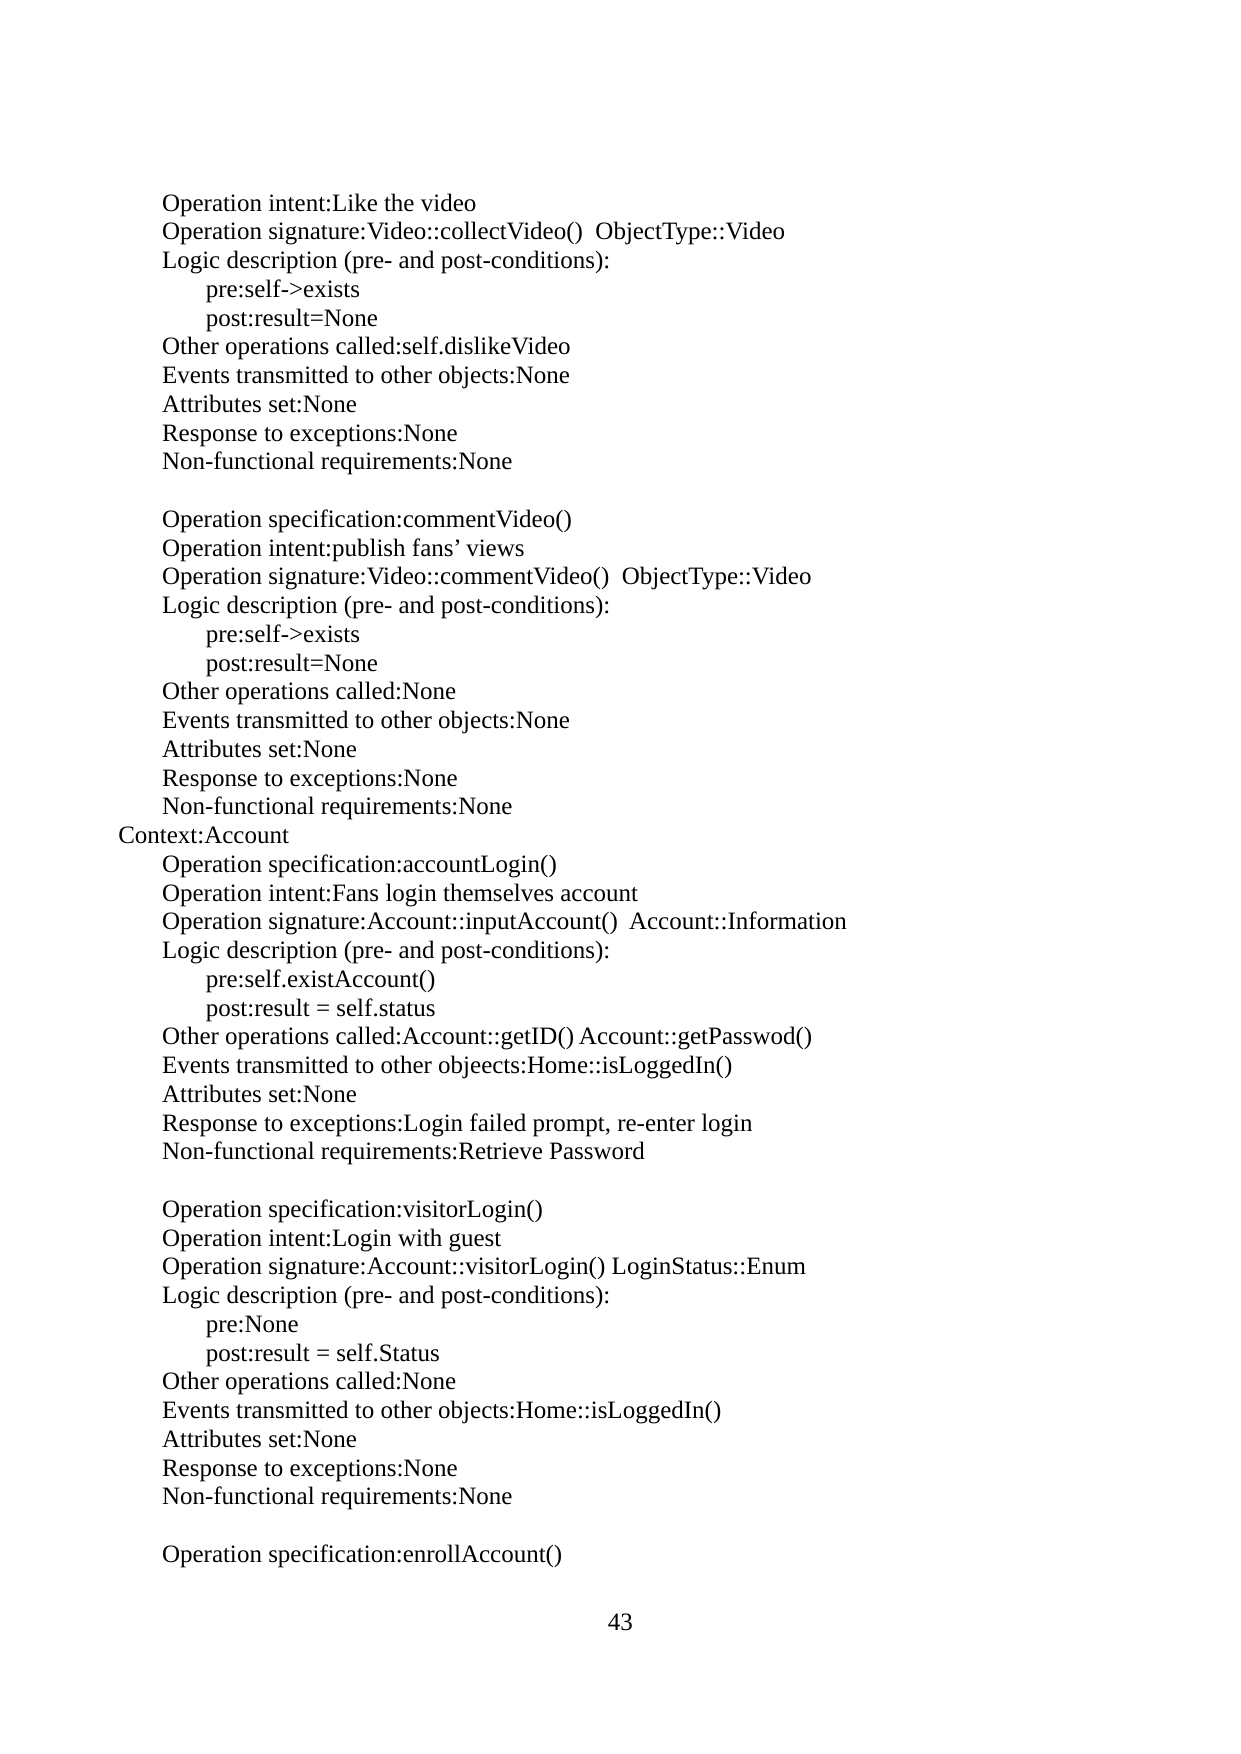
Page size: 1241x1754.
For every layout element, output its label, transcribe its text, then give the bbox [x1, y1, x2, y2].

text Other operations called:None [118, 676, 1122, 705]
text Attributes set:None [118, 1079, 1122, 1108]
text pre:self->exists [118, 619, 1122, 648]
text Logic description (pre- and post-conditions): [118, 1280, 1122, 1309]
text Attributes set:None [118, 389, 1122, 418]
text Operation specification:visitorLogin() [118, 1194, 1122, 1223]
text Other operations called:self.dislikeVideo [118, 331, 1122, 360]
text Operation signature:Account::visitorLogin() LoginStatus::Enum [118, 1251, 1122, 1280]
text Operation intent:Fans login themselves account [118, 878, 1122, 906]
text Non-functional requirements:None [118, 791, 1122, 820]
text Operation specification:enrollAccount() [118, 1539, 1122, 1568]
text post:result=None [118, 303, 1122, 331]
text Operation intent:Like the video [118, 188, 1122, 216]
text Other operations called:Account::getID() Account::getPasswod() [118, 1021, 1122, 1050]
text Events transmitted to other objects:None [118, 360, 1122, 389]
text post:result=None [118, 648, 1122, 676]
text Non-functional requirements:None [118, 1481, 1122, 1510]
text Events transmitted to other objects:Home::isLoggedIn() [118, 1395, 1122, 1424]
text Other operations called:None [118, 1366, 1122, 1395]
text Operation specification:accountLogin() [118, 849, 1122, 878]
text Context:Account [118, 820, 1122, 849]
text post:result = self.Status [118, 1338, 1122, 1366]
text Response to exceptions:None [118, 1453, 1122, 1481]
text Logic description (pre- and post-conditions): [118, 935, 1122, 964]
text Operation signature:Video::commentVideo() ObjectType::Video [118, 561, 1122, 590]
text Attributes set:None [118, 734, 1122, 763]
text Response to exceptions:None [118, 763, 1122, 791]
text Non-functional requirements:None [118, 446, 1122, 475]
text Operation signature:Video::collectVideo() ObjectType::Video [118, 216, 1122, 245]
text pre:None [118, 1309, 1122, 1338]
text Logic description (pre- and post-conditions): [118, 590, 1122, 619]
text Events transmitted to other objeects:Home::isLoggedIn() [118, 1050, 1122, 1079]
text Operation signature:Account::inputAccount() Account::Information [118, 906, 1122, 935]
text Response to exceptions:None [118, 418, 1122, 446]
text Logic description (pre- and post-conditions): [118, 245, 1122, 274]
text pre:self.existAccount() [118, 964, 1122, 993]
text pre:self->exists [118, 274, 1122, 303]
text Events transmitted to other objects:None [118, 705, 1122, 734]
text Attributes set:None [118, 1424, 1122, 1453]
text Non-functional requirements:Retrieve Password [118, 1136, 1122, 1165]
text Response to exceptions:Login failed prompt, re-enter login [118, 1108, 1122, 1136]
text Operation intent:Login with guest [118, 1223, 1122, 1251]
text Operation intent:publish fans’ views [118, 533, 1122, 561]
text Operation specification:commentVideo() [118, 504, 1122, 533]
text post:result = self.status [118, 993, 1122, 1021]
